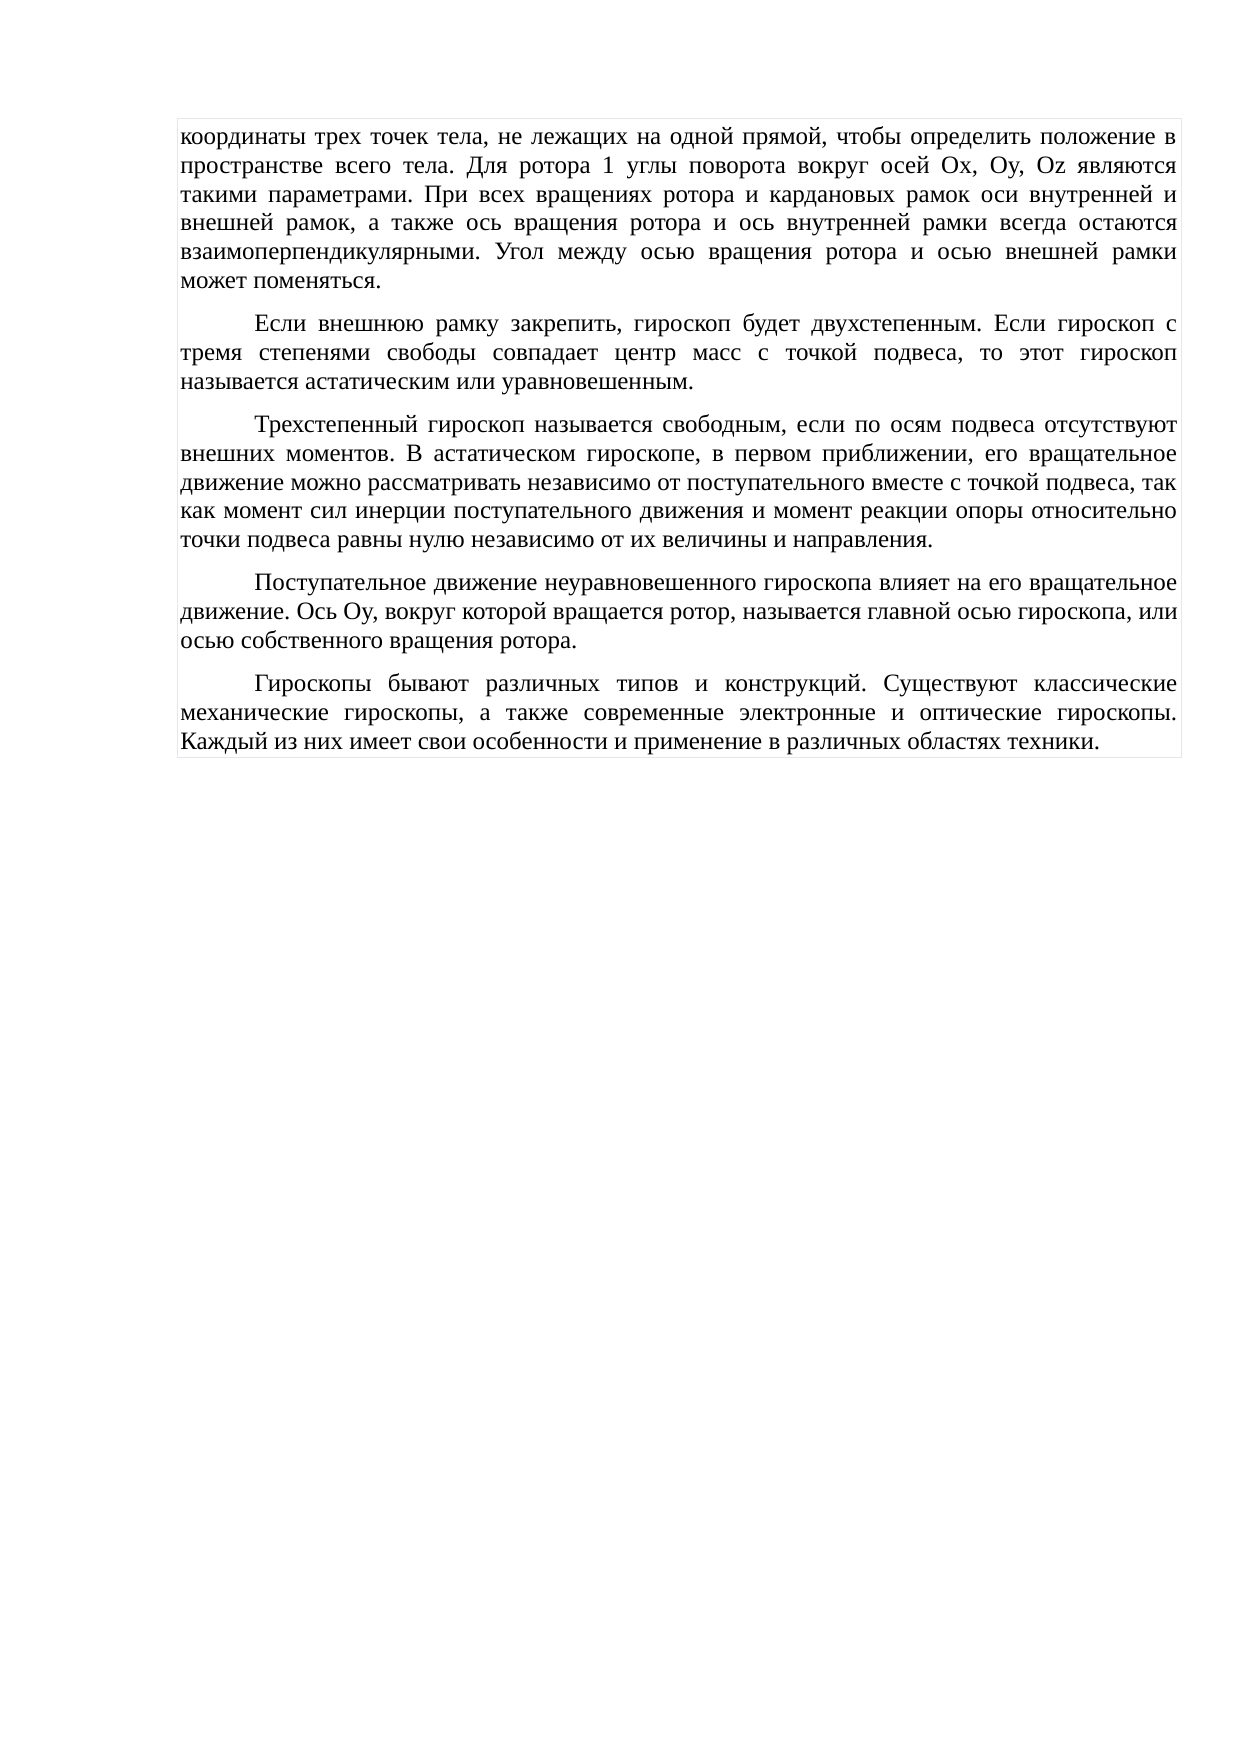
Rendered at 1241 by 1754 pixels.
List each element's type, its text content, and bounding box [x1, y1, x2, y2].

text Поступательное движение неуравновешенного гироскопа влияет на его вращательное движение. Ось Оy, вокруг которой вращается ротор, называется главной осью гироскопа, или осью собственного вращения ротора. [178, 564, 1181, 654]
text Если внешнюю рамку закрепить, гироскоп будет двухстепенным. Если гироскоп с тремя степенями свободы совпадает центр масс с точкой подвеса, то этот гироскоп называется астатическим или уравновешенным. [178, 305, 1181, 394]
text Трехстепенный гироскоп называется свободным, если по осям подвеса отсутствуют внешних моментов. В астатическом гироскопе, в первом приближении, его вращательное движение можно рассматривать независимо от поступательного вместе с точкой подвеса, так как момент сил инерции поступательного движения и момент реакции опоры относительно точки подвеса равны нулю независимо от их величины и направления. [178, 406, 1181, 553]
text координаты трех точек тела, не лежащих на одной прямой, чтобы определить положение в пространстве всего тела. Для ротора 1 углы поворота вокруг осей Ox, Oy, Oz являются такими параметрами. При всех вращениях ротора и кардановых рамок оси внутренней и внешней рамок, а также ось вращения ротора и ось внутренней рамки всегда остаются взаимоперпендикулярными. Угол между осью вращения ротора и осью внешней рамки может поменяться. [178, 119, 1181, 294]
text Гироскопы бывают различных типов и конструкций. Существуют классические механические гироскопы, а также современные электронные и оптические гироскопы. Каждый из них имеет свои особенности и применение в различных областях техники. [178, 665, 1181, 757]
